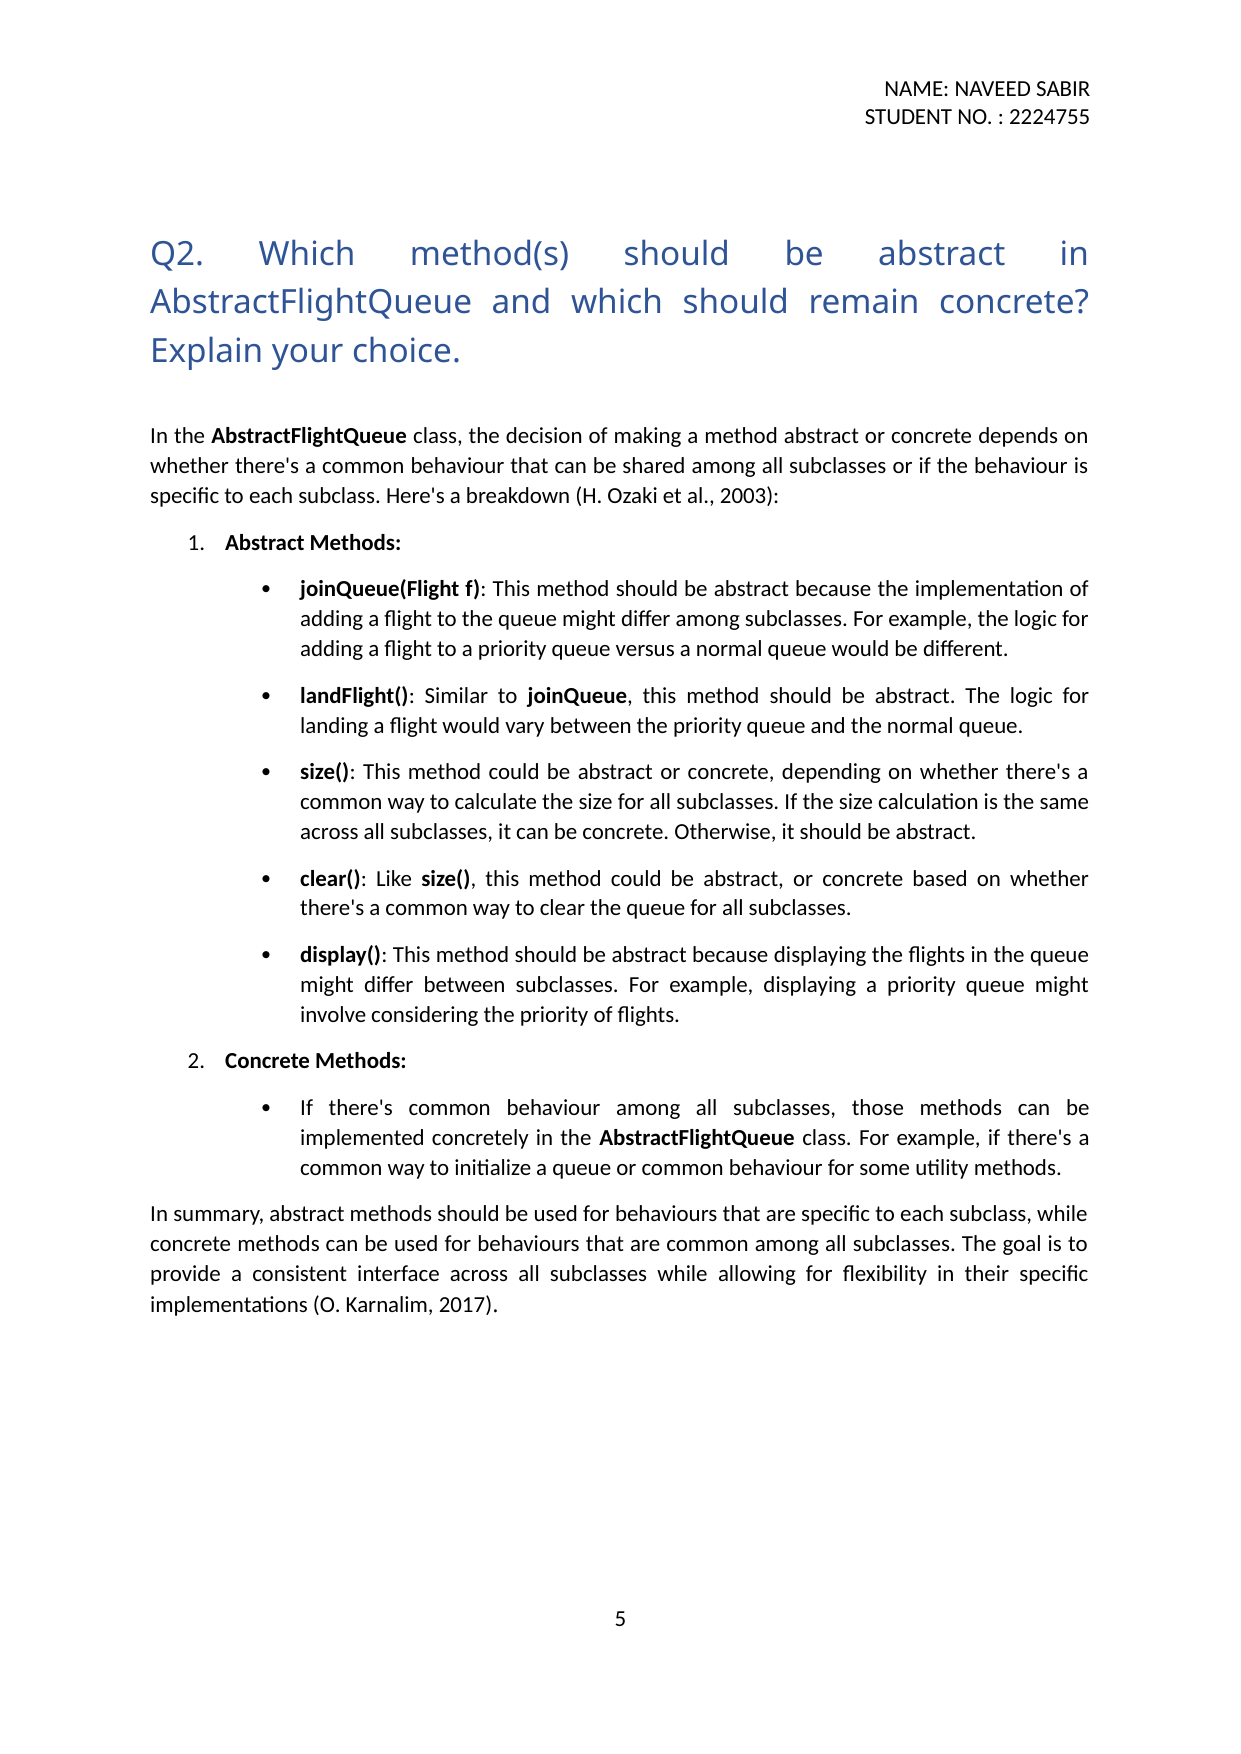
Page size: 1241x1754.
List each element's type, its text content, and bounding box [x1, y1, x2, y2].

text In the AbstractFlightQueue class, the decision of making a method abstract or concrete depends on whether there's a common behaviour that can be shared among all subclasses or if the behaviour is specific to each subclass. Here's a breakdown (H. Ozaki et al., 2003): [150, 422, 1090, 509]
list If there's common behaviour among all subclasses, those methods can be implemented concretely in the AbstractFlightQueue class. For example, if there's a common way to initialize a queue or common behaviour for some utility methods. [262, 1093, 1090, 1181]
list Abstract Methods: [187, 528, 1090, 556]
list joinQueue(Flight f): This method should be abstract because the implementation of adding a flight to the queue might differ among subclasses. For example, the logic for adding a flight to a priority queue versus a normal queue would be different. [262, 574, 1090, 662]
subtitle Q2. Which method(s) should be abstract in AbstractFlightQueue and which should remain concrete? Explain your choice. [150, 229, 1090, 372]
text In summary, abstract methods should be used for behaviours that are specific to each subclass, while concrete methods can be used for behaviours that are common among all subclasses. The goal is to provide a consistent interface across all subclasses while allowing for flexibility in their specific implementations (O. Karnalim, 2017). [150, 1199, 1090, 1319]
list landFlight(): Similar to joinQueue, this method should be abstract. The logic for landing a flight would vary between the priority queue and the normal queue. [262, 681, 1090, 739]
list display(): This method should be abstract because displaying the flights in the queue might differ between subclasses. For example, displaying a priority queue might involve considering the priority of flights. [262, 940, 1090, 1028]
list Concrete Methods: [187, 1046, 1090, 1074]
list size(): This method could be abstract or concrete, depending on whether there's a common way to calculate the size for all subclasses. If the size calculation is the same across all subclasses, it can be concrete. Otherwise, it should be abstract. [262, 757, 1090, 845]
list clear(): Like size(), this method could be abstract, or concrete based on whether there's a common way to clear the queue for all subclasses. [262, 864, 1090, 922]
